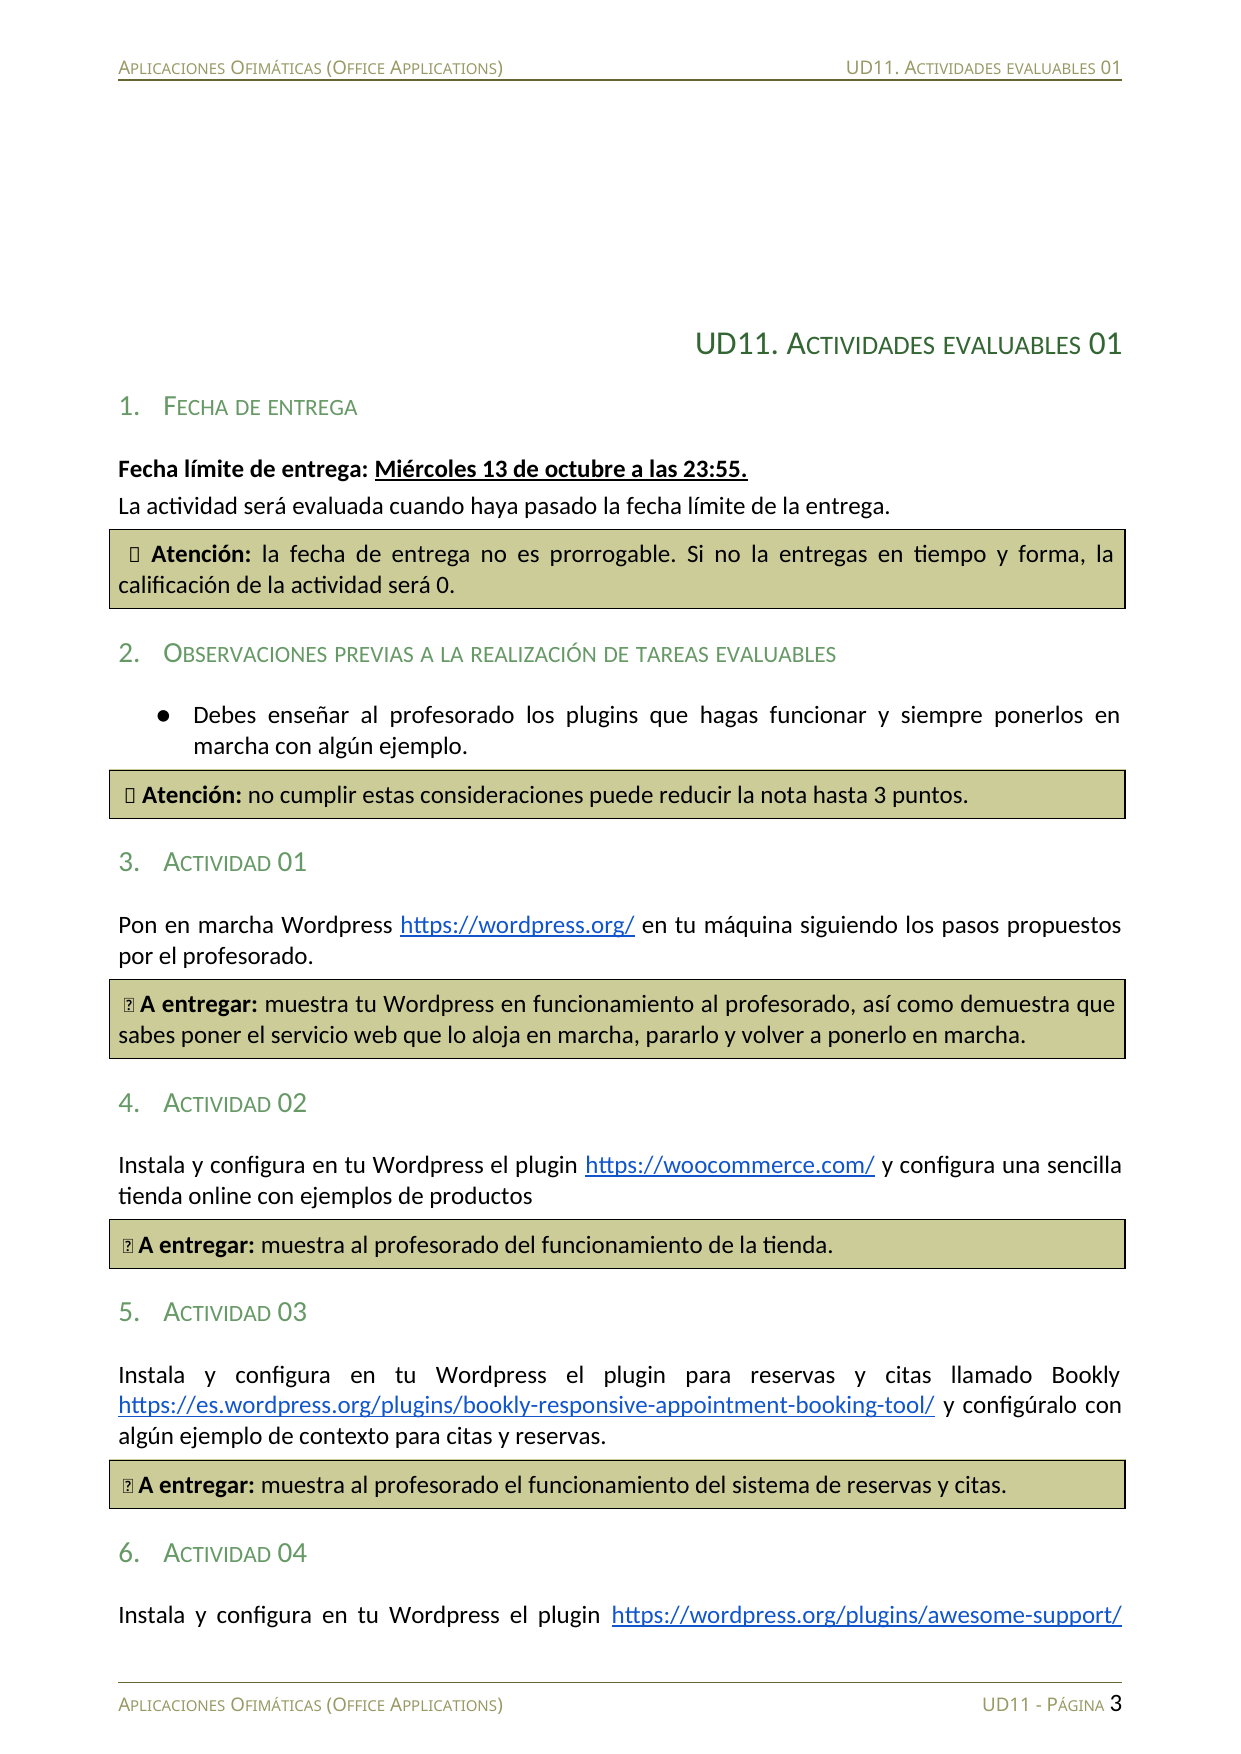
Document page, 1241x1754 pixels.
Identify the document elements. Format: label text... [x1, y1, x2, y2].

text La actividad será evaluada cuando haya pasado la fecha límite de la entrega. [118, 490, 1122, 520]
text ❕ Atención: la fecha de entrega no es prorrogable. Si no la entregas en tiempo y forma, la calificación de la actividad será 0. [110, 530, 1124, 608]
subtitle Fecha de entrega [118, 387, 1122, 423]
subtitle Actividad 03 [118, 1293, 1122, 1329]
list Debes enseñar al profesorado los plugins que hagas funcionar y siempre ponerlos en marcha con algún ejemplo. [156, 699, 1122, 761]
text Instala y configura en tu Wordpress el plugin https://wordpress.org/plugins/awesome-support/ [118, 1599, 1122, 1630]
subtitle Actividad 04 [118, 1534, 1122, 1569]
text Instala y configura en tu Wordpress el plugin para reservas y citas llamado Bookly https://es.wordpress.org/plugins/bookly-responsive-appointment-booking-tool/ y configúralo con algún ejemplo de contexto para citas y reservas. [118, 1359, 1122, 1451]
text Pon en marcha Wordpress https://wordpress.org/ en tu máquina siguiendo los pasos propuestos por el profesorado. [118, 909, 1122, 970]
text 📕 A entregar: muestra tu Wordpress en funcionamiento al profesorado, así como demuestra que sabes poner el servicio web que lo aloja en marcha, pararlo y volver a ponerlo en marcha. [110, 980, 1124, 1058]
text 📕 A entregar: muestra al profesorado el funcionamiento del sistema de reservas y citas. [110, 1461, 1124, 1508]
text Instala y configura en tu Wordpress el plugin https://woocommerce.com/ y configura una sencilla tienda online con ejemplos de productos [118, 1149, 1122, 1211]
text ❕ Atención: no cumplir estas consideraciones puede reducir la nota hasta 3 puntos. [110, 771, 1124, 818]
text Fecha límite de entrega: Miércoles 13 de octubre a las 23:55. [118, 453, 1122, 483]
text UD11. Actividades evaluables 01 [118, 322, 1122, 362]
subtitle Actividad 02 [118, 1084, 1122, 1119]
subtitle Actividad 01 [118, 843, 1122, 879]
subtitle Observaciones previas a la realización de tareas evaluables [118, 634, 1122, 669]
text 📕 A entregar: muestra al profesorado del funcionamiento de la tienda. [110, 1220, 1124, 1268]
